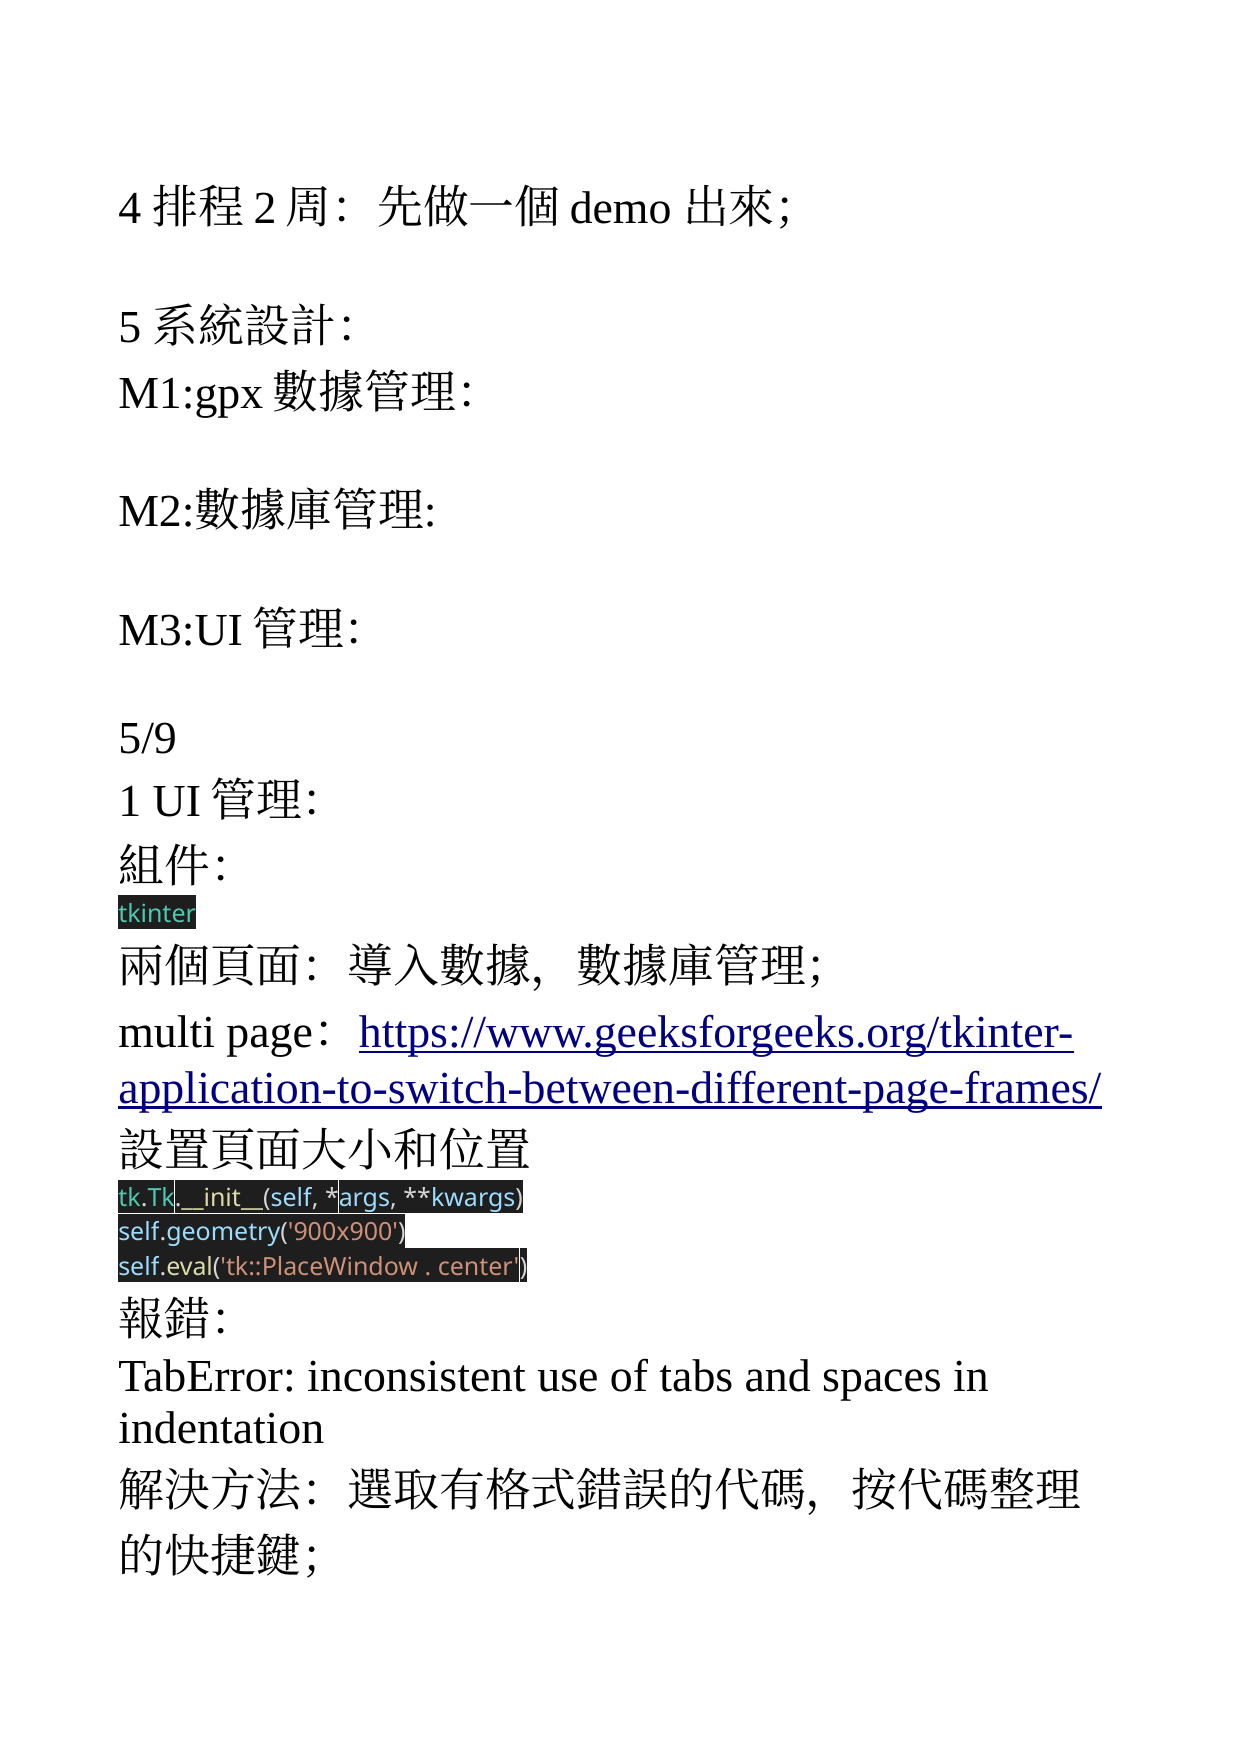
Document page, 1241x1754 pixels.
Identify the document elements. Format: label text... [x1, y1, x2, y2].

text tk.Tk.__init__(self, *args, **kwargs) [118, 1179, 1122, 1213]
text 兩個頁面：導入數據，數據庫管理； [118, 929, 1122, 995]
text M3:UI管理： [118, 592, 1122, 658]
text multi page：https://www.geeksforgeeks.org/tkinter-application-to-switch-between-different-page-frames/ [118, 995, 1122, 1114]
text M2:數據庫管理: [118, 474, 1122, 539]
text 設置頁面大小和位置 [118, 1114, 1122, 1179]
text TabError: inconsistent use of tabs and spaces in indentation [118, 1348, 1122, 1453]
text 1 UI管理： [118, 763, 1122, 829]
text tkinter [118, 895, 1122, 929]
text 報錯： [118, 1282, 1122, 1348]
text self.eval('tk::PlaceWindow . center') [118, 1248, 1122, 1282]
text 解決方法：選取有格式錯誤的代碼，按代碼整理的快捷鍵； [118, 1453, 1122, 1585]
text self.geometry('900x900') [118, 1213, 1122, 1248]
text 5 系統設計： [118, 289, 1122, 355]
text M1:gpx數據管理： [118, 355, 1122, 421]
text 4 排程2周：先做一個demo 出來； [118, 171, 1122, 237]
text 組件： [118, 829, 1122, 895]
text 5/9 [118, 711, 1122, 763]
